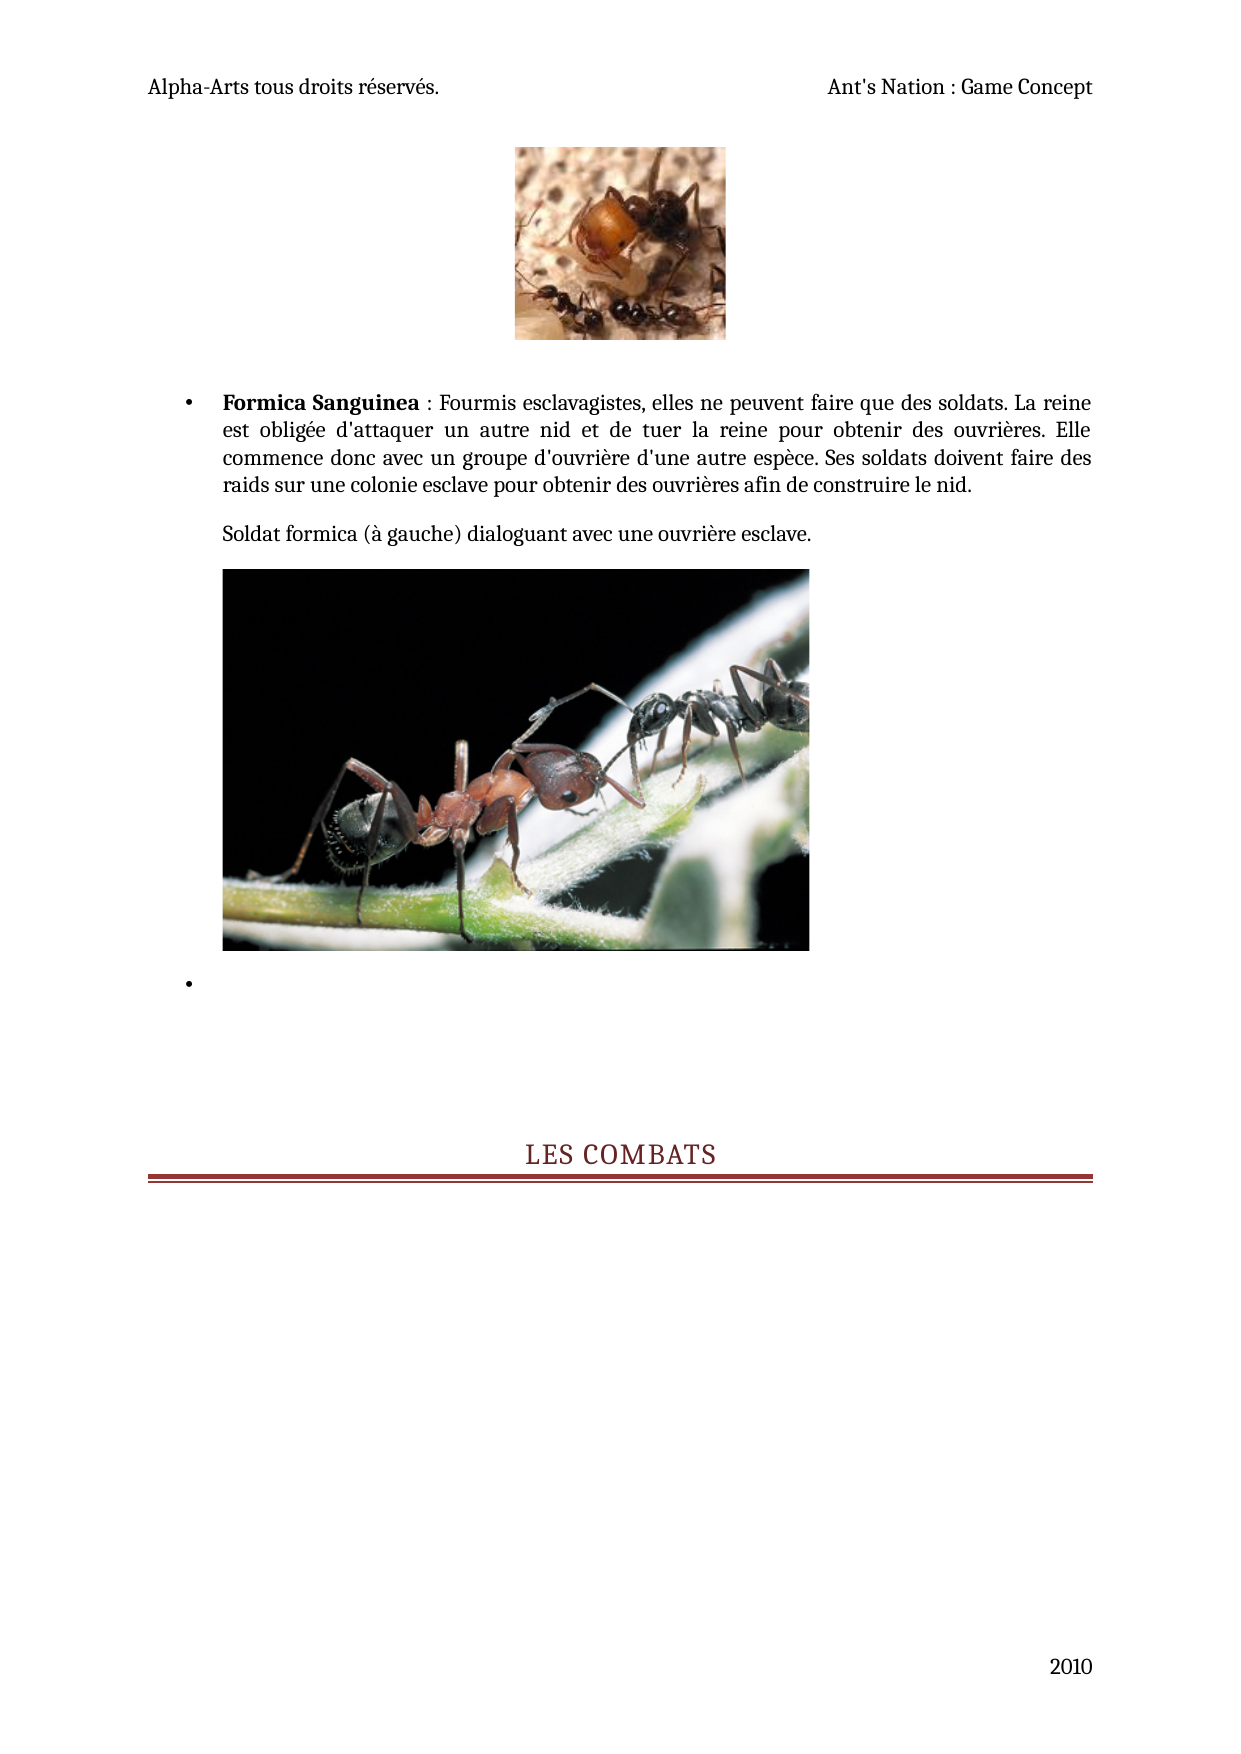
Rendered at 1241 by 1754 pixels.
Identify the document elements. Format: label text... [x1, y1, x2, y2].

list Formica Sanguinea : Fourmis esclavagistes, elles ne peuvent faire que des soldats. La reine est obligée d'attaquer un autre nid et de tuer la reine pour obtenir des ouvrières. Elle commence donc avec un groupe d'ouvrière d'une autre espèce. Ses soldats doivent faire des raids sur une colonie esclave pour obtenir des ouvrières afin de construire le nid. [185, 389, 1093, 499]
picture [514, 147, 726, 340]
subtitle Les combats [148, 1138, 1093, 1174]
picture [222, 569, 810, 951]
list Soldat formica (à gauche) dialoguant avec une ouvrière esclave. [185, 521, 1093, 547]
